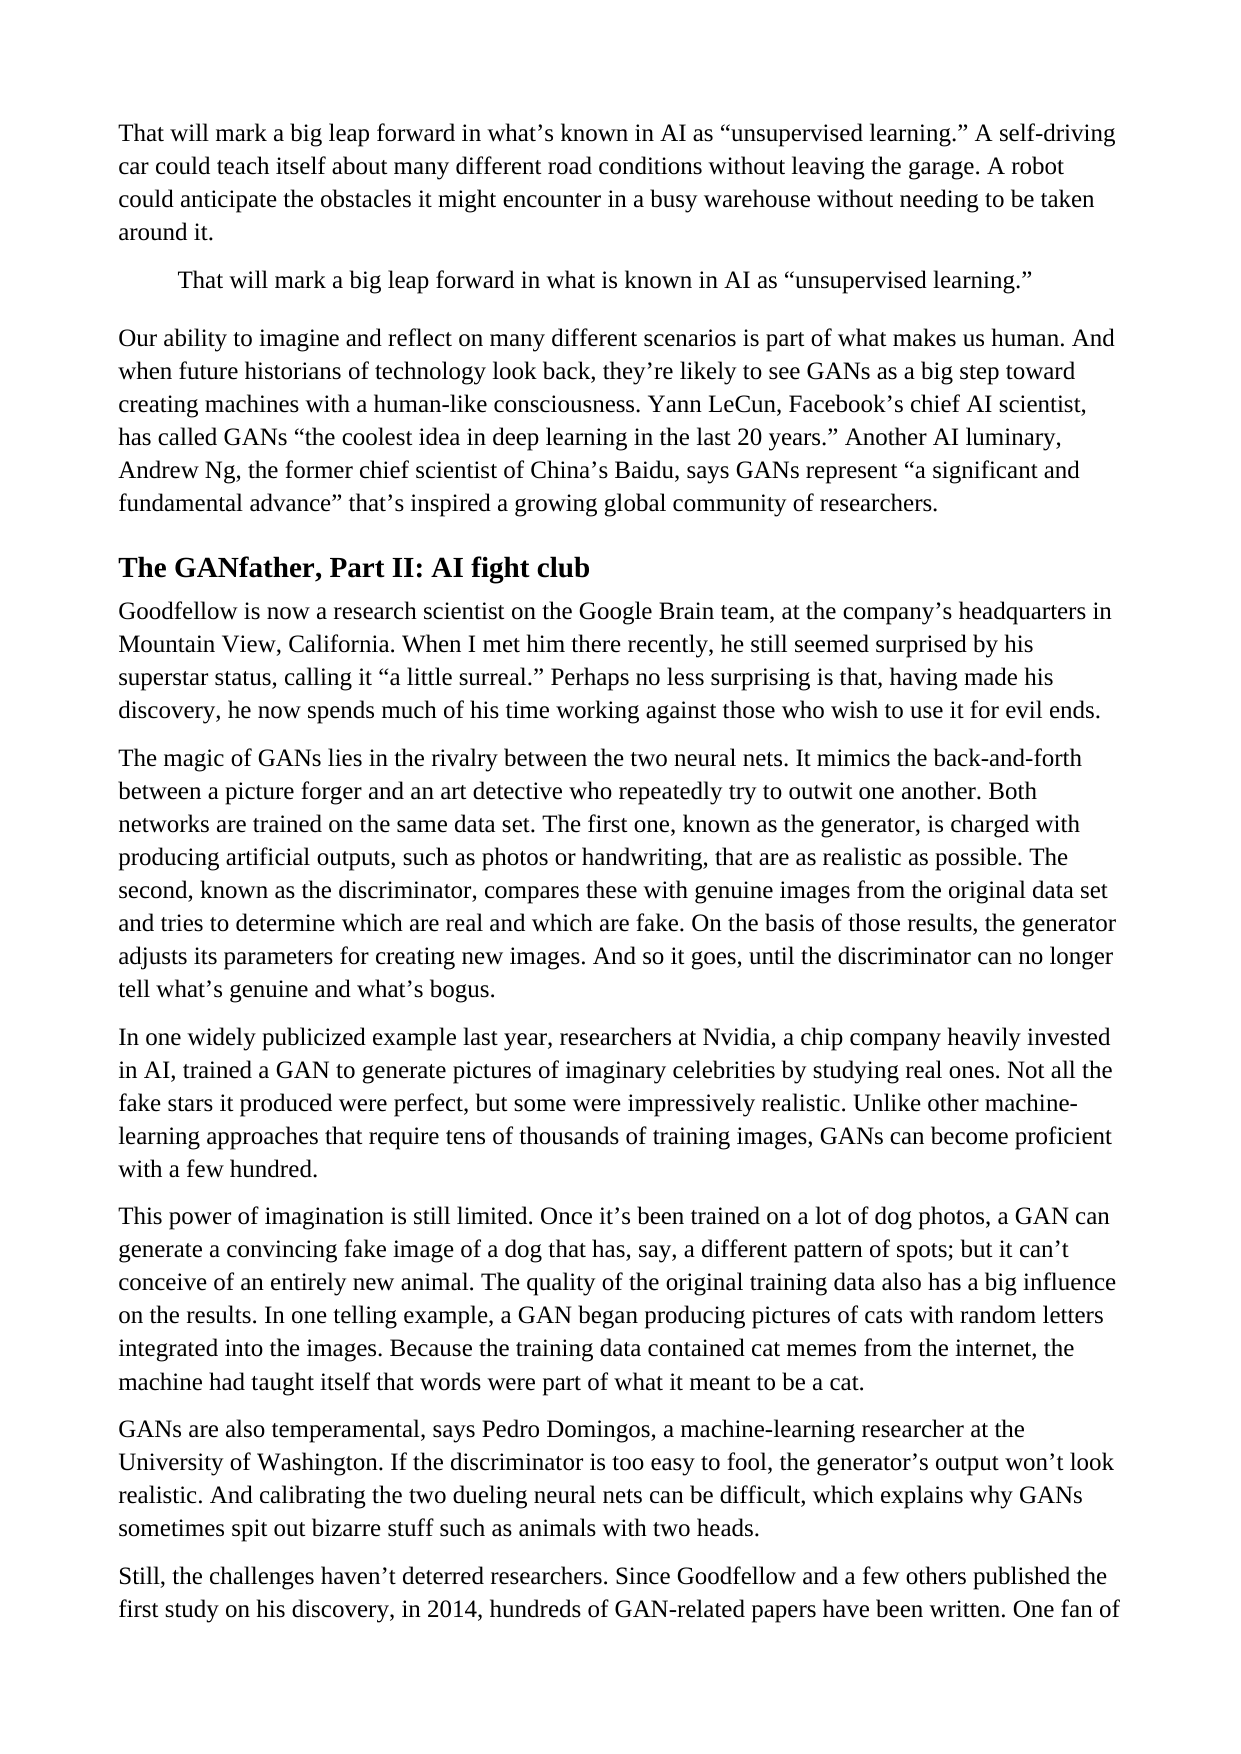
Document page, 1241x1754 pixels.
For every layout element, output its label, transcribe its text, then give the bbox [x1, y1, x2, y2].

text Goodfellow is now a research scientist on the Google Brain team, at the company’s headquarters in Mountain View, California. When I met him there recently, he still seemed surprised by his superstar status, calling it “a little surreal.” Perhaps no less surprising is that, having made his discovery, he now spends much of his time working against those who wish to use it for evil ends. [118, 596, 1122, 724]
text This power of imagination is still limited. Once it’s been trained on a lot of dog photos, a GAN can generate a convincing fake image of a dog that has, say, a different pattern of spots; but it can’t conceive of an entirely new animal. The quality of the original training data also has a big influence on the results. In one telling example, a GAN began producing pictures of cats with random letters integrated into the images. Because the training data contained cat memes from the internet, the machine had taught itself that words were part of what it meant to be a cat. [118, 1201, 1122, 1395]
text Still, the challenges haven’t deterred researchers. Since Goodfellow and a few others published the first study on his discovery, in 2014, hundreds of GAN-related papers have been written. One fan of [118, 1561, 1122, 1623]
text In one widely publicized example last year, researchers at Nvidia, a chip company heavily invested in AI, trained a GAN to generate pictures of imaginary celebrities by studying real ones. Not all the fake stars it produced were perfect, but some were impressively realistic. Unlike other machine-learning approaches that require tens of thousands of training images, GANs can become proficient with a few hundred. [118, 1022, 1122, 1183]
text That will mark a big leap forward in what is known in AI as “unsupervised learning.” [177, 265, 1063, 293]
subtitle The GANfather, Part II: AI fight club [118, 550, 1122, 584]
text That will mark a big leap forward in what’s known in AI as “unsupervised learning.” A self-driving car could teach itself about many different road conditions without leaving the garage. A robot could anticipate the obstacles it might encounter in a busy warehouse without needing to be taken around it. [118, 118, 1122, 246]
text GANs are also temperamental, says Pedro Domingos, a machine-learning researcher at the University of Washington. If the discriminator is too easy to fool, the generator’s output won’t look realistic. And calibrating the two dueling neural nets can be difficult, which explains why GANs sometimes spit out bizarre stuff such as animals with two heads. [118, 1414, 1122, 1542]
text Our ability to imagine and reflect on many different scenarios is part of what makes us human. And when future historians of technology look back, they’re likely to see GANs as a big step toward creating machines with a human-like consciousness. Yann LeCun, Facebook’s chief AI scientist, has called GANs “the coolest idea in deep learning in the last 20 years.” Another AI luminary, Andrew Ng, the former chief scientist of China’s Baidu, says GANs represent “a significant and fundamental advance” that’s inspired a growing global community of researchers. [118, 323, 1122, 517]
text The magic of GANs lies in the rivalry between the two neural nets. It mimics the back-and-forth between a picture forger and an art detective who repeatedly try to outwit one another. Both networks are trained on the same data set. The first one, known as the generator, is charged with producing artificial outputs, such as photos or handwriting, that are as realistic as possible. The second, known as the discriminator, compares these with genuine images from the original data set and tries to determine which are real and which are fake. On the basis of those results, the generator adjusts its parameters for creating new images. And so it goes, until the discriminator can no longer tell what’s genuine and what’s bogus. [118, 743, 1122, 1003]
